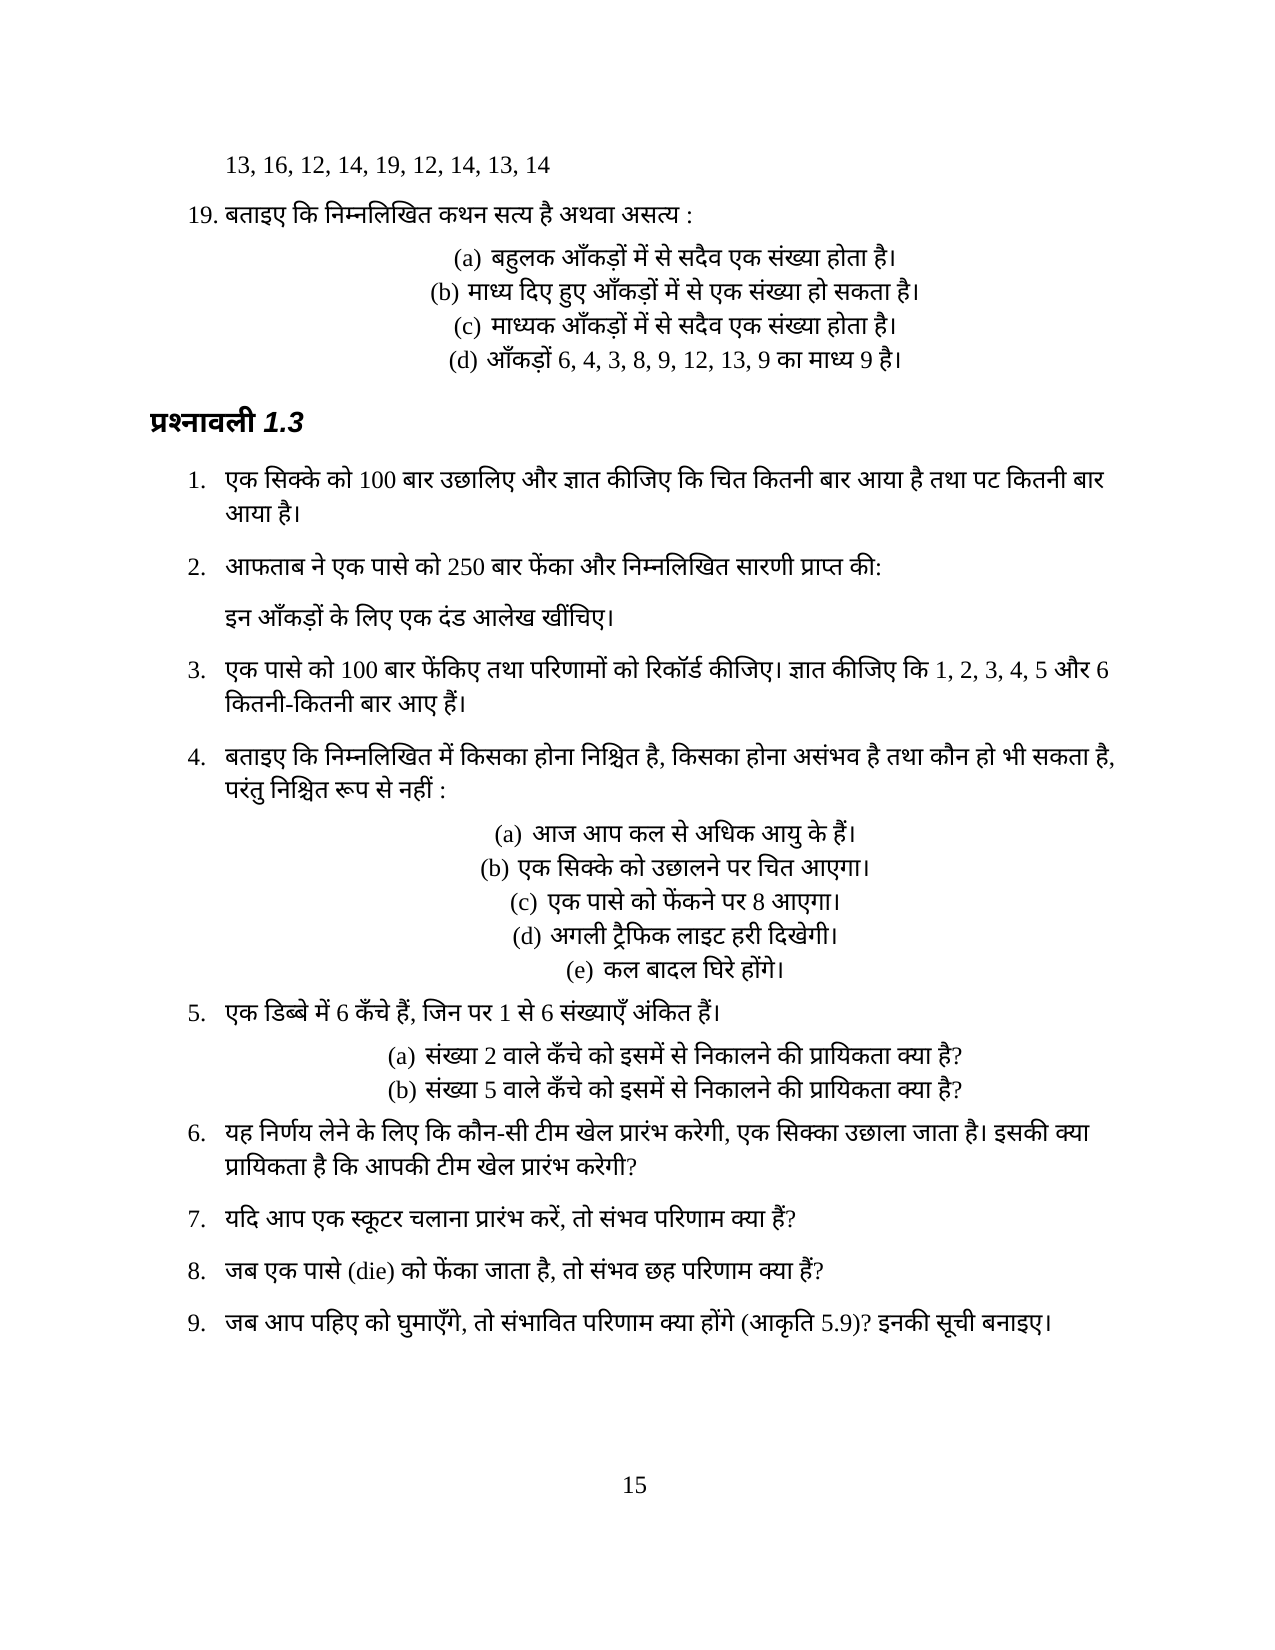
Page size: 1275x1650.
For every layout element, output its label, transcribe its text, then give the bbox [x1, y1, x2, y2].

list इन आँकड़ों के लिए एक दंड आलेख खींचिए। [187, 600, 1125, 634]
list यदि आप एक स्कूटर चलाना प्रारंभ करें, तो संभव परिणाम क्या हैं? [187, 1201, 1125, 1235]
list एक पासे को फेंकने पर 8 आएगा। [225, 883, 1125, 917]
list आफताब ने एक पासे को 250 बार फेंका और निम्नलिखित सारणी प्राप्त की: [187, 548, 1125, 582]
list कल बादल घिरे होंगे। [225, 951, 1125, 986]
list अगली ट्रैफिक लाइट हरी दिखेगी। [225, 917, 1125, 951]
list माध्यक आँकड़ों में से सदैव एक संख्या होता है। [225, 308, 1125, 342]
list बताइए कि निम्नलिखित कथन सत्य है अथवा असत्य : [187, 197, 1125, 231]
subtitle प्रश्‍नावली 1.3 [150, 401, 1125, 441]
list जब एक पासे (die) को फेंका जाता है, तो संभव छह परिणाम क्या हैं? [187, 1253, 1125, 1287]
list बहुलक आँकड़ों में से सदैव एक संख्या होता है। [225, 240, 1125, 274]
list संख्या 2 वाले कँचे को इसमें से निकालने की प्रायिकता क्या है? [225, 1037, 1125, 1072]
list माध्य दिए हुए आँकड़ों में से एक संख्या हो सकता है। [225, 274, 1125, 308]
list आज आप कल से अधिक आयु के हैं। [225, 815, 1125, 849]
list आँकड़ों 6, 4, 3, 8, 9, 12, 13, 9 का माध्य 9 है। [225, 342, 1125, 376]
list एक सिक्के को उछालने पर चित आएगा। [225, 849, 1125, 883]
list बताइए कि निम्नलिखित में किसका होना निश्चित है, किसका होना असंभव है तथा कौन हो भी सकता है, परंतु निश्चित रूप से नहीं : [187, 738, 1125, 806]
list एक डिब्बे में 6 कँचे हैं, जिन पर 1 से 6 संख्याएँ अंकित हैं। [187, 994, 1125, 1028]
list एक सिक्के को 100 बार उछालिए और ज्ञात कीजिए कि चित कितनी बार आया है तथा पट कितनी बार आया है। [187, 462, 1125, 530]
list एक पासे को 100 बार फेंकिए तथा परिणामों को रिकॉर्ड कीजिए। ज्ञात कीजिए कि 1, 2, 3, 4, 5 और 6 कितनी-कितनी बार आए हैं। [187, 652, 1125, 720]
list संख्या 5 वाले कँचे को इसमें से निकालने की प्रायिकता क्या है? [225, 1072, 1125, 1106]
list यह निर्णय लेने के लिए कि कौन-सी टीम खेल प्रारंभ करेगी, एक सिक्का उछाला जाता है। इसकी क्या प्रायिकता है कि आपकी टीम खेल प्रारंभ करेगी? [187, 1114, 1125, 1183]
list 13, 16, 12, 14, 19, 12, 14, 13, 14 [187, 150, 1125, 179]
list जब आप पहिए को घुमाएँगे, तो संभावित परिणाम क्या होंगे (आकृति 5.9)? इनकी सूची बनाइए। [187, 1304, 1125, 1339]
